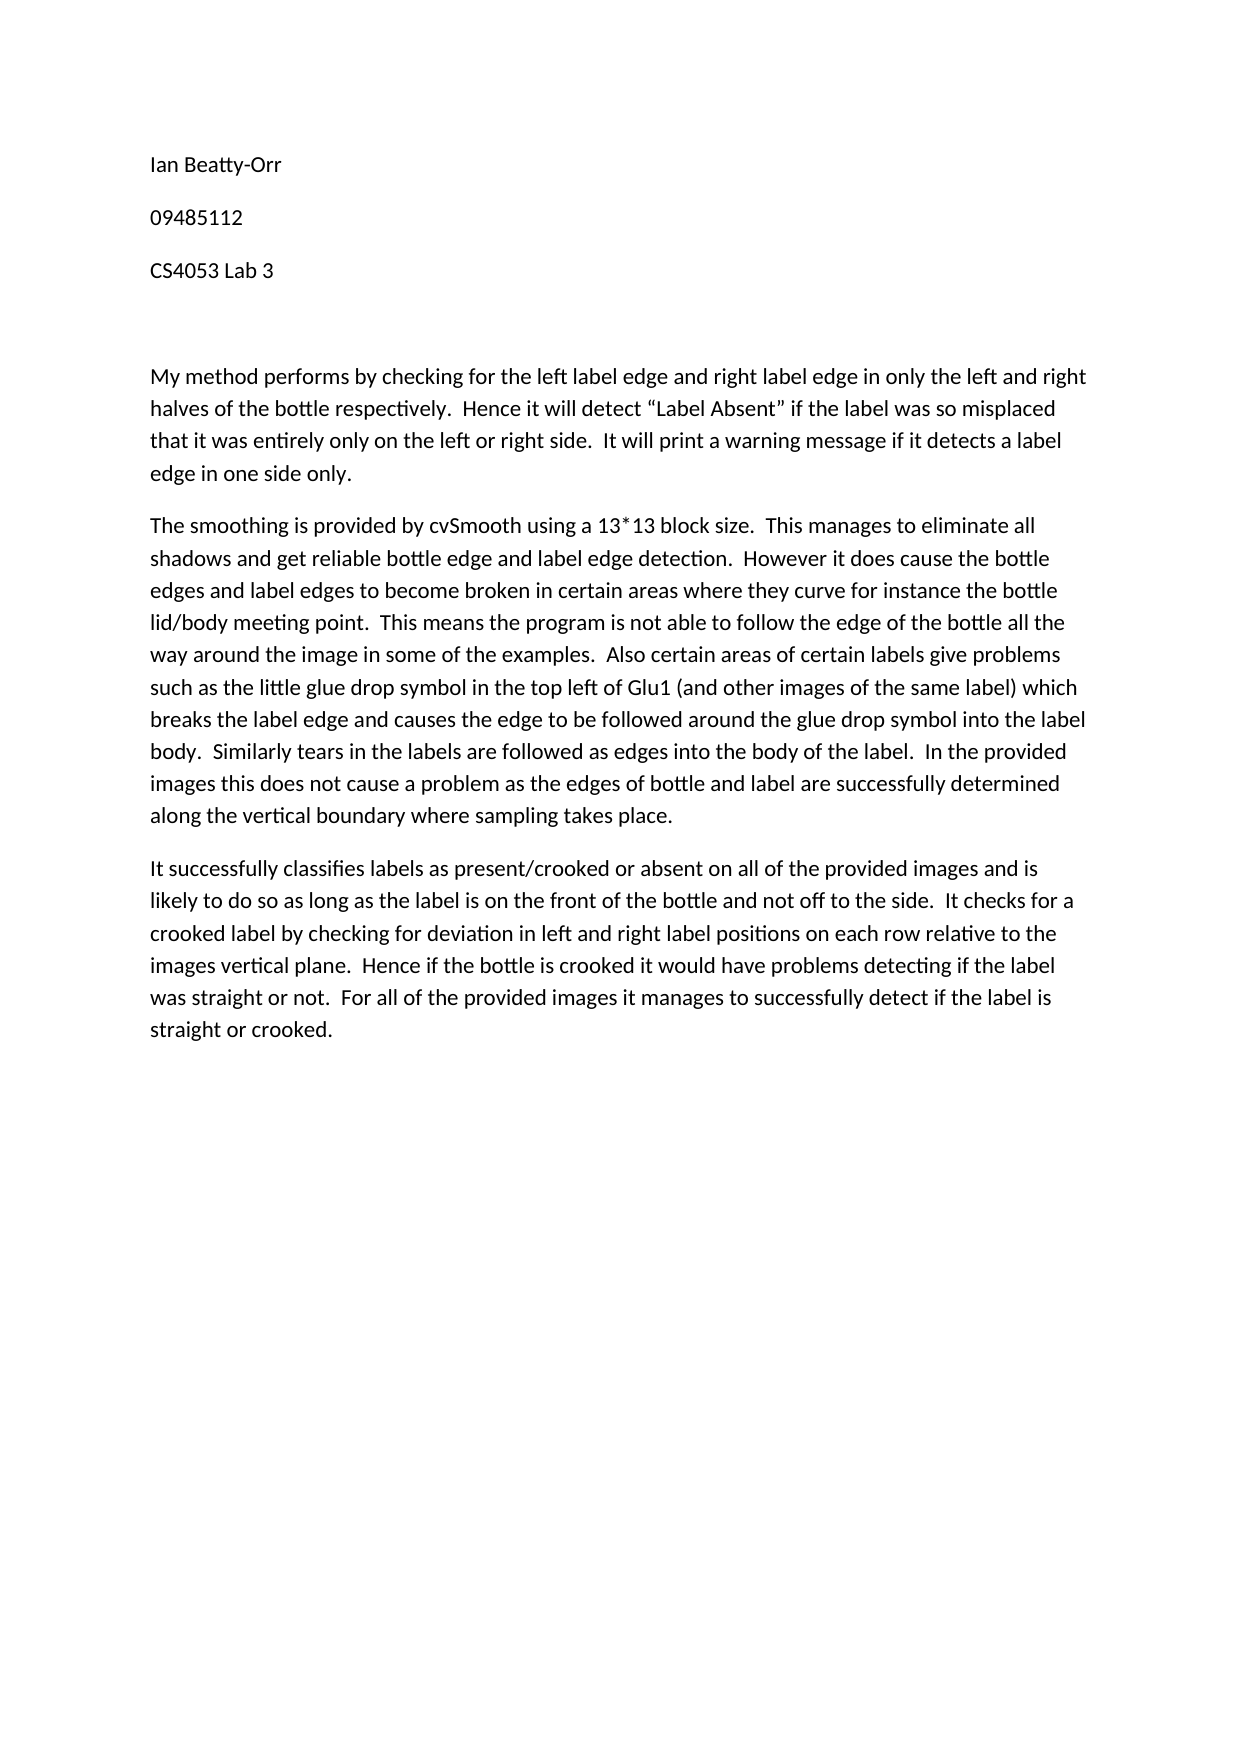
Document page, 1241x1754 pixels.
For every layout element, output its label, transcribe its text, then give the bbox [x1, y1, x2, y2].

text 09485112 [150, 203, 1090, 231]
text My method performs by checking for the left label edge and right label edge in only the left and right halves of the bottle respectively. Hence it will detect “Label Absent” if the label was so misplaced that it was entirely only on the left or right side. It will print a warning message if it detects a label edge in one side only. [150, 362, 1090, 487]
text Ian Beatty-Orr [150, 150, 1090, 178]
text CS4053 Lab 3 [150, 256, 1090, 284]
text The smoothing is provided by cvSmooth using a 13*13 block size. This manages to eliminate all shadows and get reliable bottle edge and label edge detection. However it does cause the bottle edges and label edges to become broken in certain areas where they curve for instance the bottle lid/body meeting point. This means the program is not able to follow the edge of the bottle all the way around the image in some of the examples. Also certain areas of certain labels give problems such as the little glue drop symbol in the top left of Glu1 (and other images of the same label) which breaks the label edge and causes the edge to be followed around the glue drop symbol into the label body. Similarly tears in the labels are followed as edges into the body of the label. In the provided images this does not cause a problem as the edges of bottle and label are successfully determined along the vertical boundary where sampling takes place. [150, 512, 1090, 829]
text It successfully classifies labels as present/crooked or absent on all of the provided images and is likely to do so as long as the label is on the front of the bottle and not off to the side. It checks for a crooked label by checking for deviation in left and right label positions on each row relative to the images vertical plane. Hence if the bottle is crooked it would have problems detecting if the label was straight or not. For all of the provided images it manages to successfully detect if the label is straight or crooked. [150, 854, 1090, 1043]
